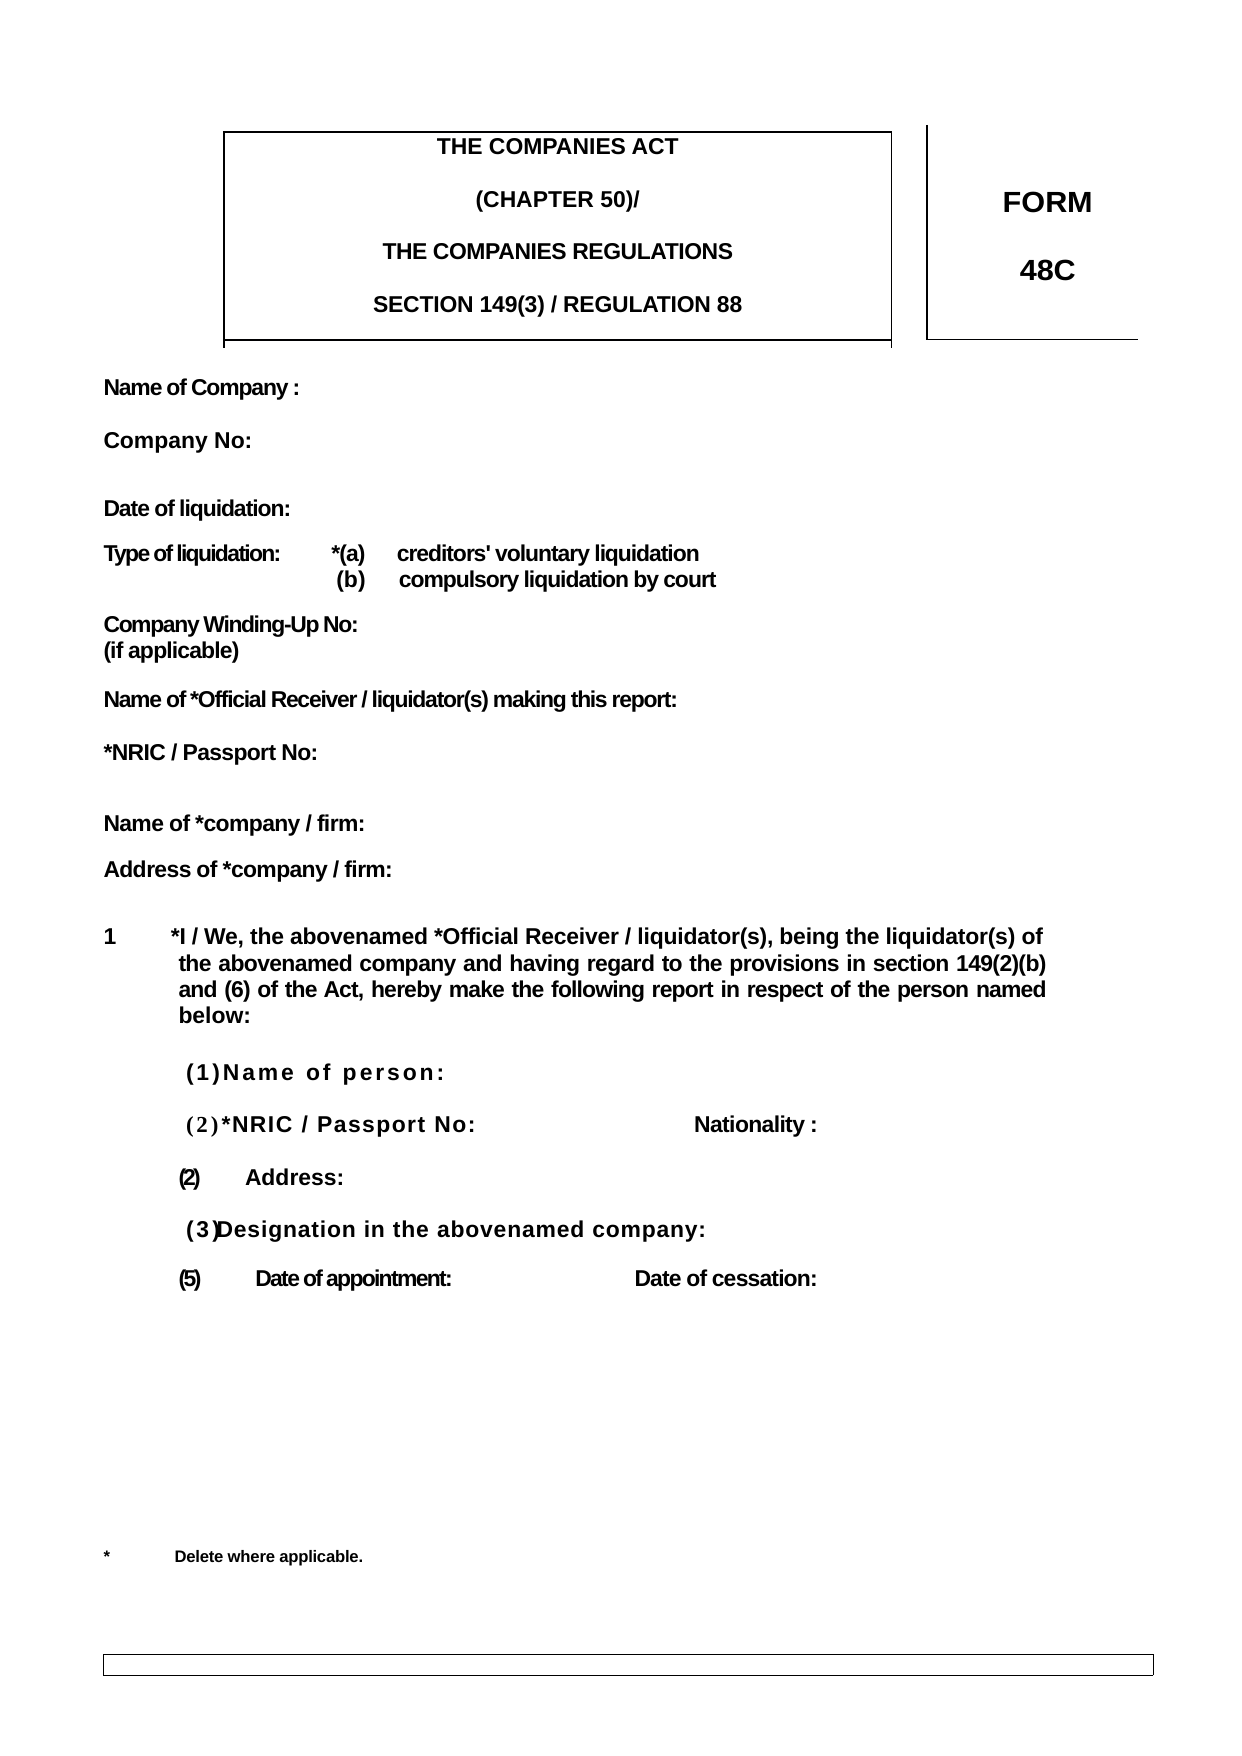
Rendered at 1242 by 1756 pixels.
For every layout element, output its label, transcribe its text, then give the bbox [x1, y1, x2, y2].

list Name of person: [186, 1058, 1159, 1085]
table_cell THE COMPANIES ACT (CHAPTER 50)/ THE COMPANIES REGULATIONS SECTION 149(3) / REGULATION 88 REPORT ON CONDUCT OF DIRECTOR OF INSOLVENT COMPANY [225, 133, 891, 339]
table_cell [225, 341, 891, 348]
list Designation in the abovenamed company: [186, 1216, 1159, 1243]
text Name of *Official Receiver / liquidator(s) making this report: *NRIC / Passport No: [103, 686, 709, 765]
text Company Winding-Up No: (if applicable) [103, 611, 372, 664]
text (b) compulsory liquidation by court [336, 566, 1159, 592]
table_cell [892, 131, 926, 339]
text Name of Company : Company No: [103, 374, 312, 453]
table_header [891, 125, 926, 131]
table_cell [927, 340, 1138, 348]
text (5) Date of appointment: Date of cessation: [178, 1265, 1159, 1292]
table_cell [892, 339, 927, 348]
list *NRIC / Passport No: Nationality : [186, 1111, 1159, 1138]
table_cell FORM 48C [928, 131, 1138, 339]
text Date of liquidation: [103, 494, 1159, 521]
text * Delete where applicable. [103, 1547, 1159, 1566]
text 1 *I / We, the abovenamed *Official Receiver / liquidator(s), being the liquidator(s) of [103, 923, 1159, 949]
text Name of *company / firm: [103, 810, 1159, 837]
text the abovenamed company and having regard to the provisions in section 149(2)(b) and (6) of the Act, hereby make the following report in respect of the person named below: [178, 949, 1047, 1028]
table_header [224, 125, 891, 131]
text Type of liquidation: *(a) creditors' voluntary liquidation [103, 539, 1159, 566]
table_header [928, 125, 1138, 131]
text Address of *company / firm: [103, 856, 1159, 882]
text (2) Address: [178, 1164, 1159, 1190]
